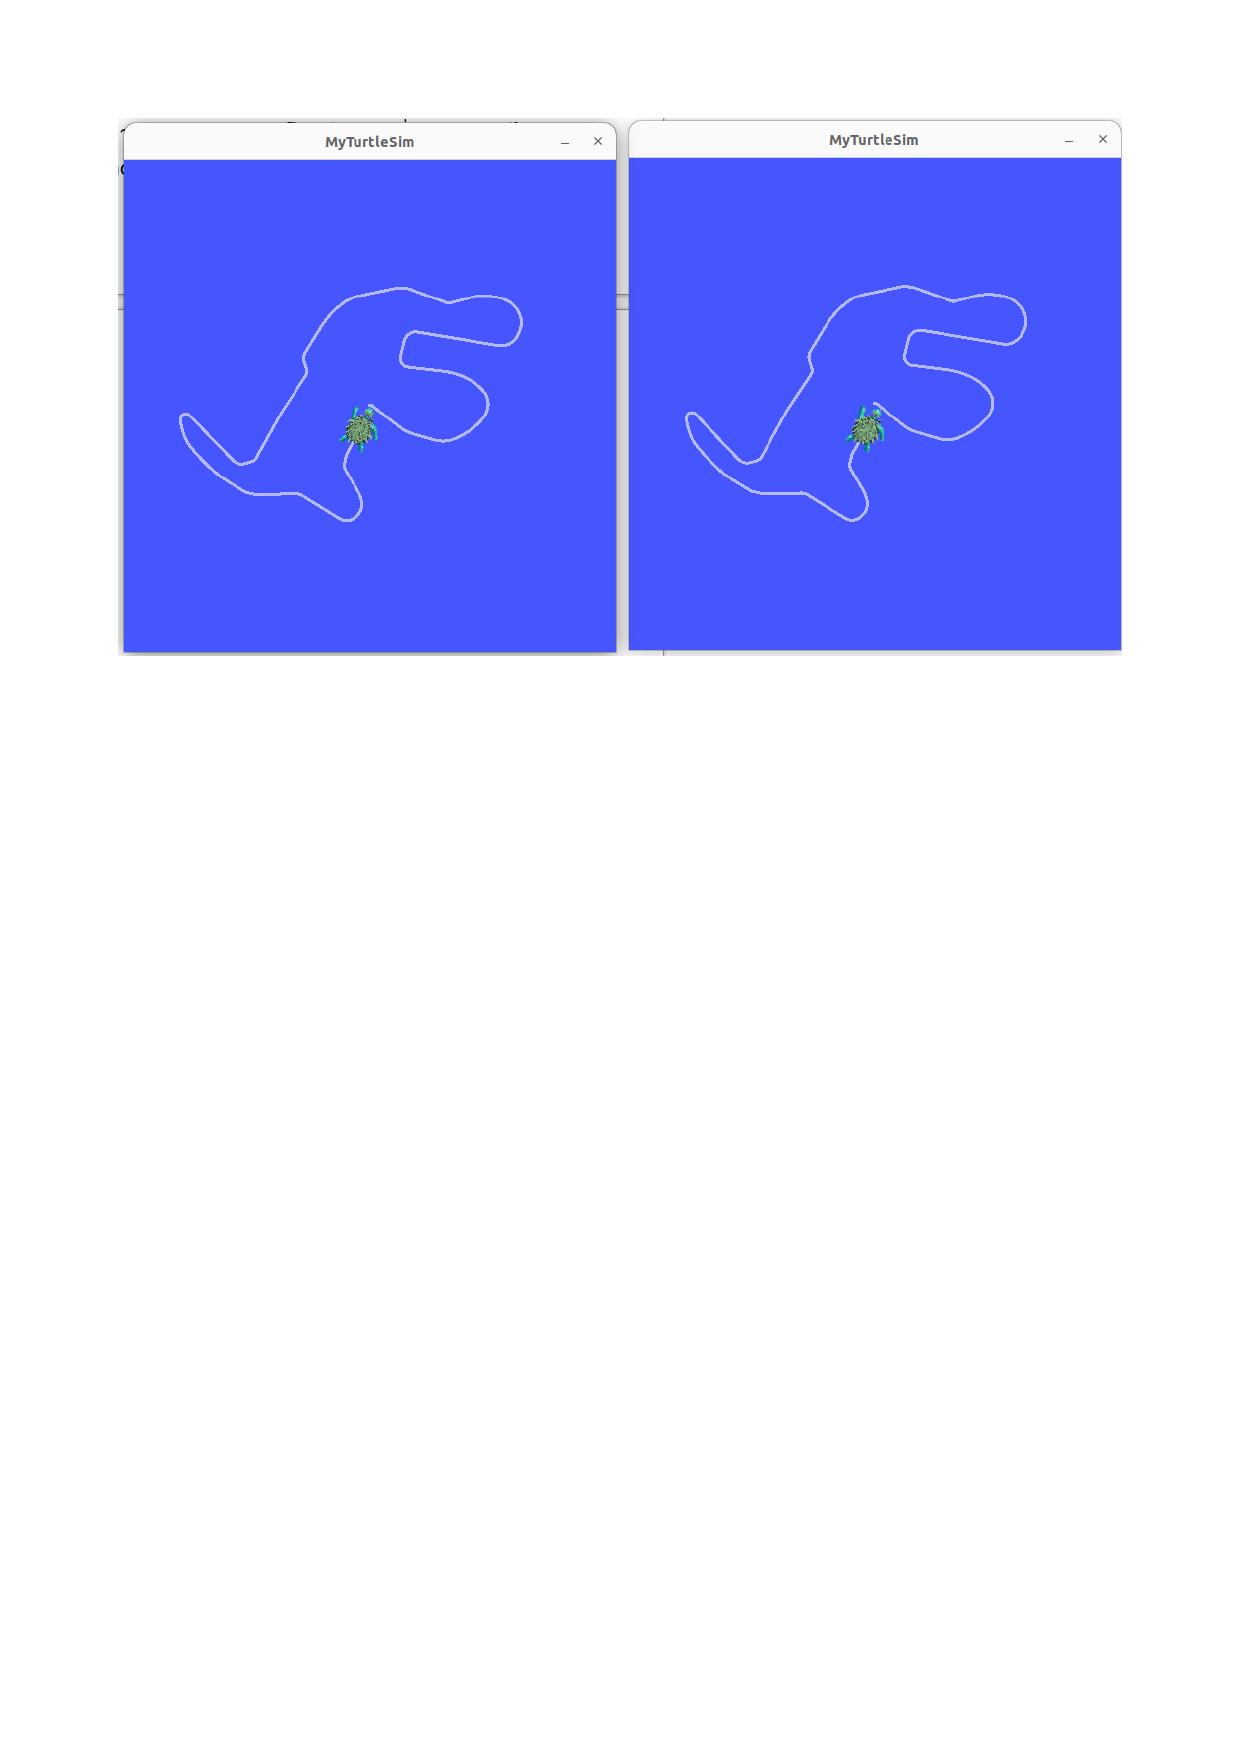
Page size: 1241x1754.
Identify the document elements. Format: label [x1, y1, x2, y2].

picture [118, 118, 1123, 656]
